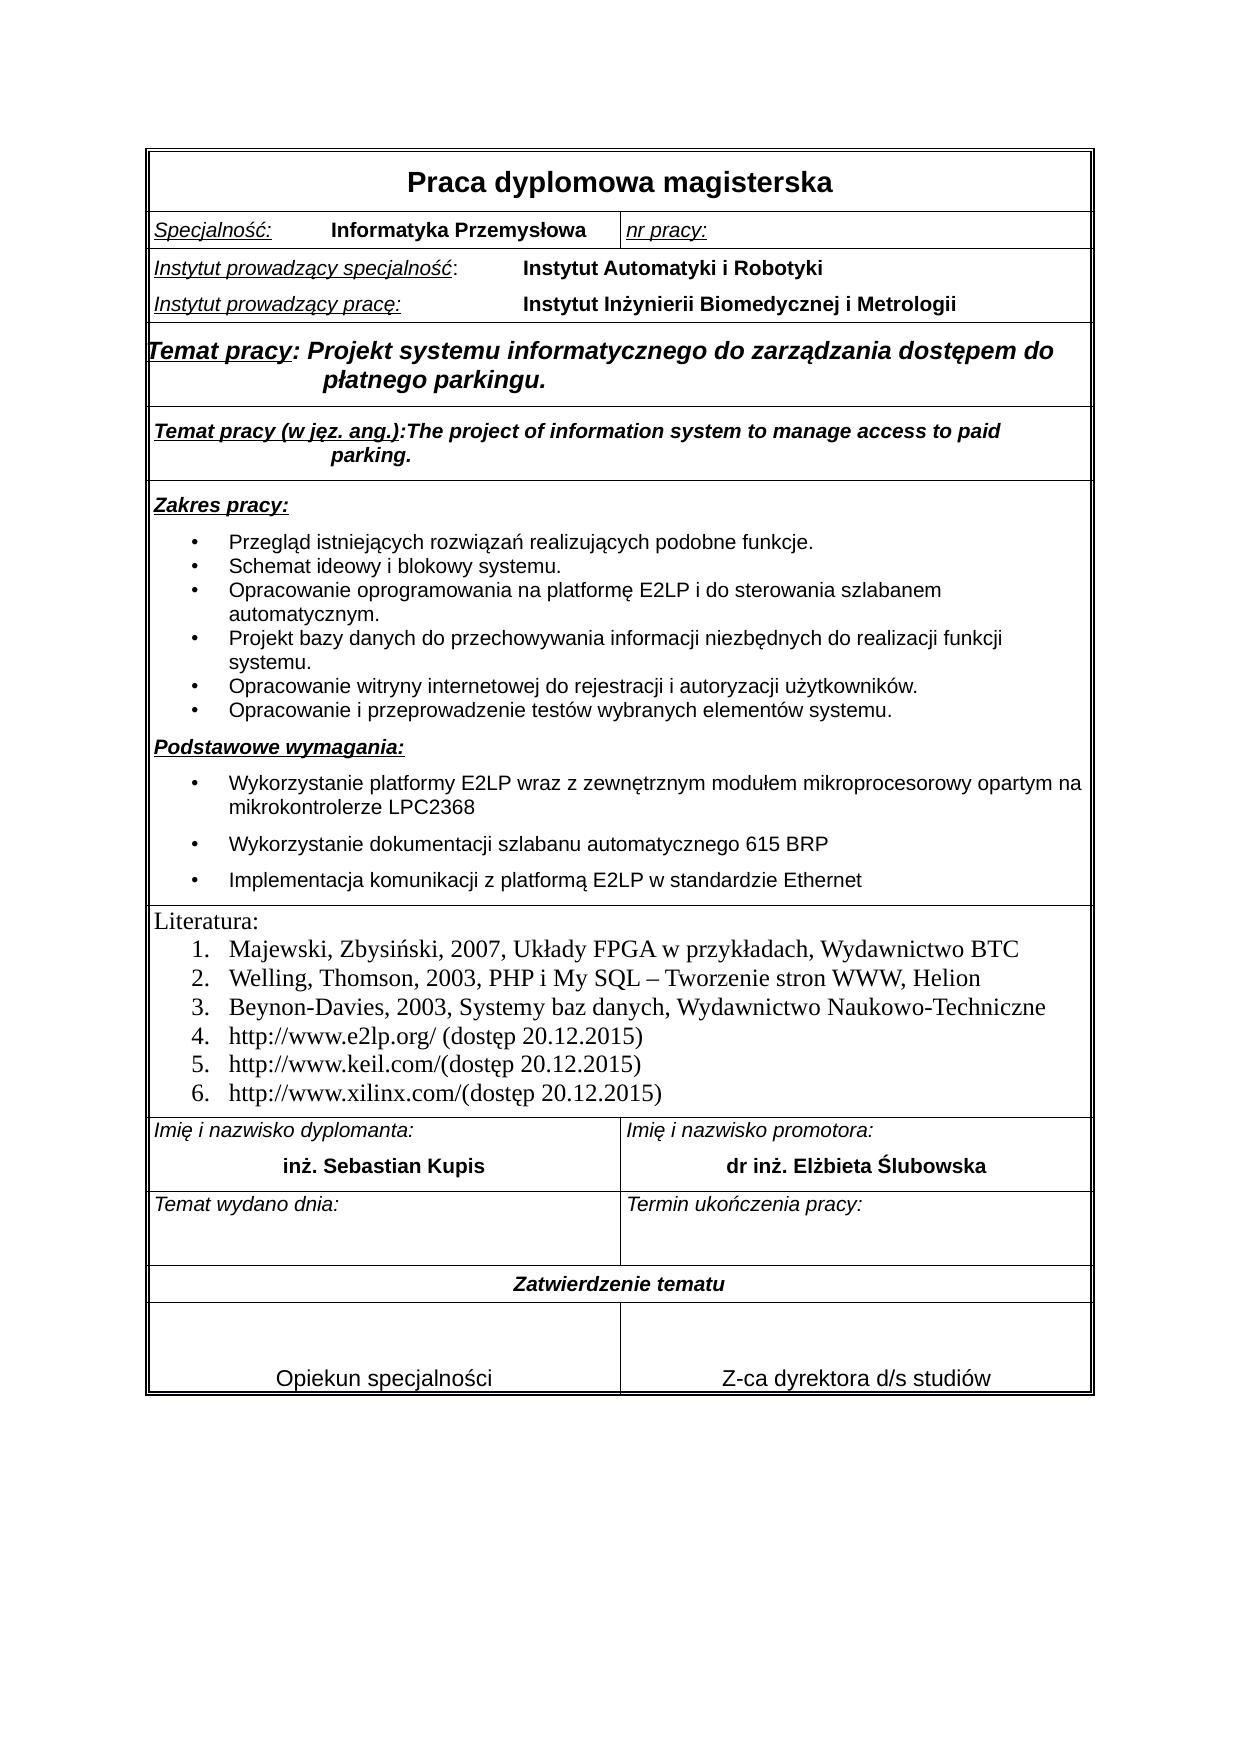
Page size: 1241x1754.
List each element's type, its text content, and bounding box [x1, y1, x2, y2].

table_cell Instytut prowadzący specjalność: Instytut Automatyki i Robotyki Instytut prowadzący pracę: Instytut Inżynierii Biomedycznej i Metrologii [150, 249, 1090, 322]
table_cell Temat wydano dnia: [150, 1192, 620, 1264]
table_cell Zakres pracy: Przegląd istniejących rozwiązań realizujących podobne funkcje. Schemat ideowy i blokowy systemu. Opracowanie oprogramowania na platformę E2LP i do sterowania szlabanem automatycznym. Projekt bazy danych do przechowywania informacji niezbędnych do realizacji funkcji systemu. Opracowanie witryny internetowej do rejestracji i autoryzacji użytkowników. Opracowanie i przeprowadzenie testów wybranych elementów systemu. Podstawowe wymagania: Wykorzystanie platformy E2LP wraz z zewnętrznym modułem mikroprocesorowy opartym na mikrokontrolerze LPC2368 Wykorzystanie dokumentacji szlabanu automatycznego 615 BRP Implementacja komunikacji z platformą E2LP w standardzie Ethernet [150, 481, 1090, 905]
table_cell Opiekun specjalności [150, 1365, 620, 1391]
table_cell Imię i nazwisko promotora: dr inż. Elżbieta Ślubowska [621, 1118, 1090, 1191]
table_header Praca dyplomowa magisterska [150, 152, 1090, 211]
table_cell Imię i nazwisko dyplomanta: inż. Sebastian Kupis [150, 1118, 620, 1191]
table_cell [621, 1303, 1090, 1364]
table_cell Specjalność: Informatyka Przemysłowa [150, 212, 620, 248]
table_cell Temat pracy (w jęz. ang.):The project of information system to manage access to paid parking. [150, 407, 1090, 480]
table_cell [150, 1303, 620, 1364]
table_cell Zatwierdzenie tematu [150, 1266, 1090, 1302]
table_cell Literatura: Majewski, Zbysiński, 2007, Układy FPGA w przykładach, Wydawnictwo BTC Welling, Thomson, 2003, PHP i My SQL – Tworzenie stron WWW, Helion Beynon-Davies, 2003, Systemy baz danych, Wydawnictwo Naukowo-Techniczne http://www.e2lp.org/ (dostęp 20.12.2015) http://www.keil.com/(dostęp 20.12.2015) http://www.xilinx.com/(dostęp 20.12.2015) [150, 906, 1090, 1117]
table_cell Z-ca dyrektora d/s studiów [621, 1365, 1090, 1391]
table_cell nr pracy: [621, 212, 1090, 248]
table_cell Temat pracy: Projekt systemu informatycznego do zarządzania dostępem do płatnego parkingu. [150, 323, 1090, 406]
table_cell Termin ukończenia pracy: [621, 1192, 1090, 1264]
